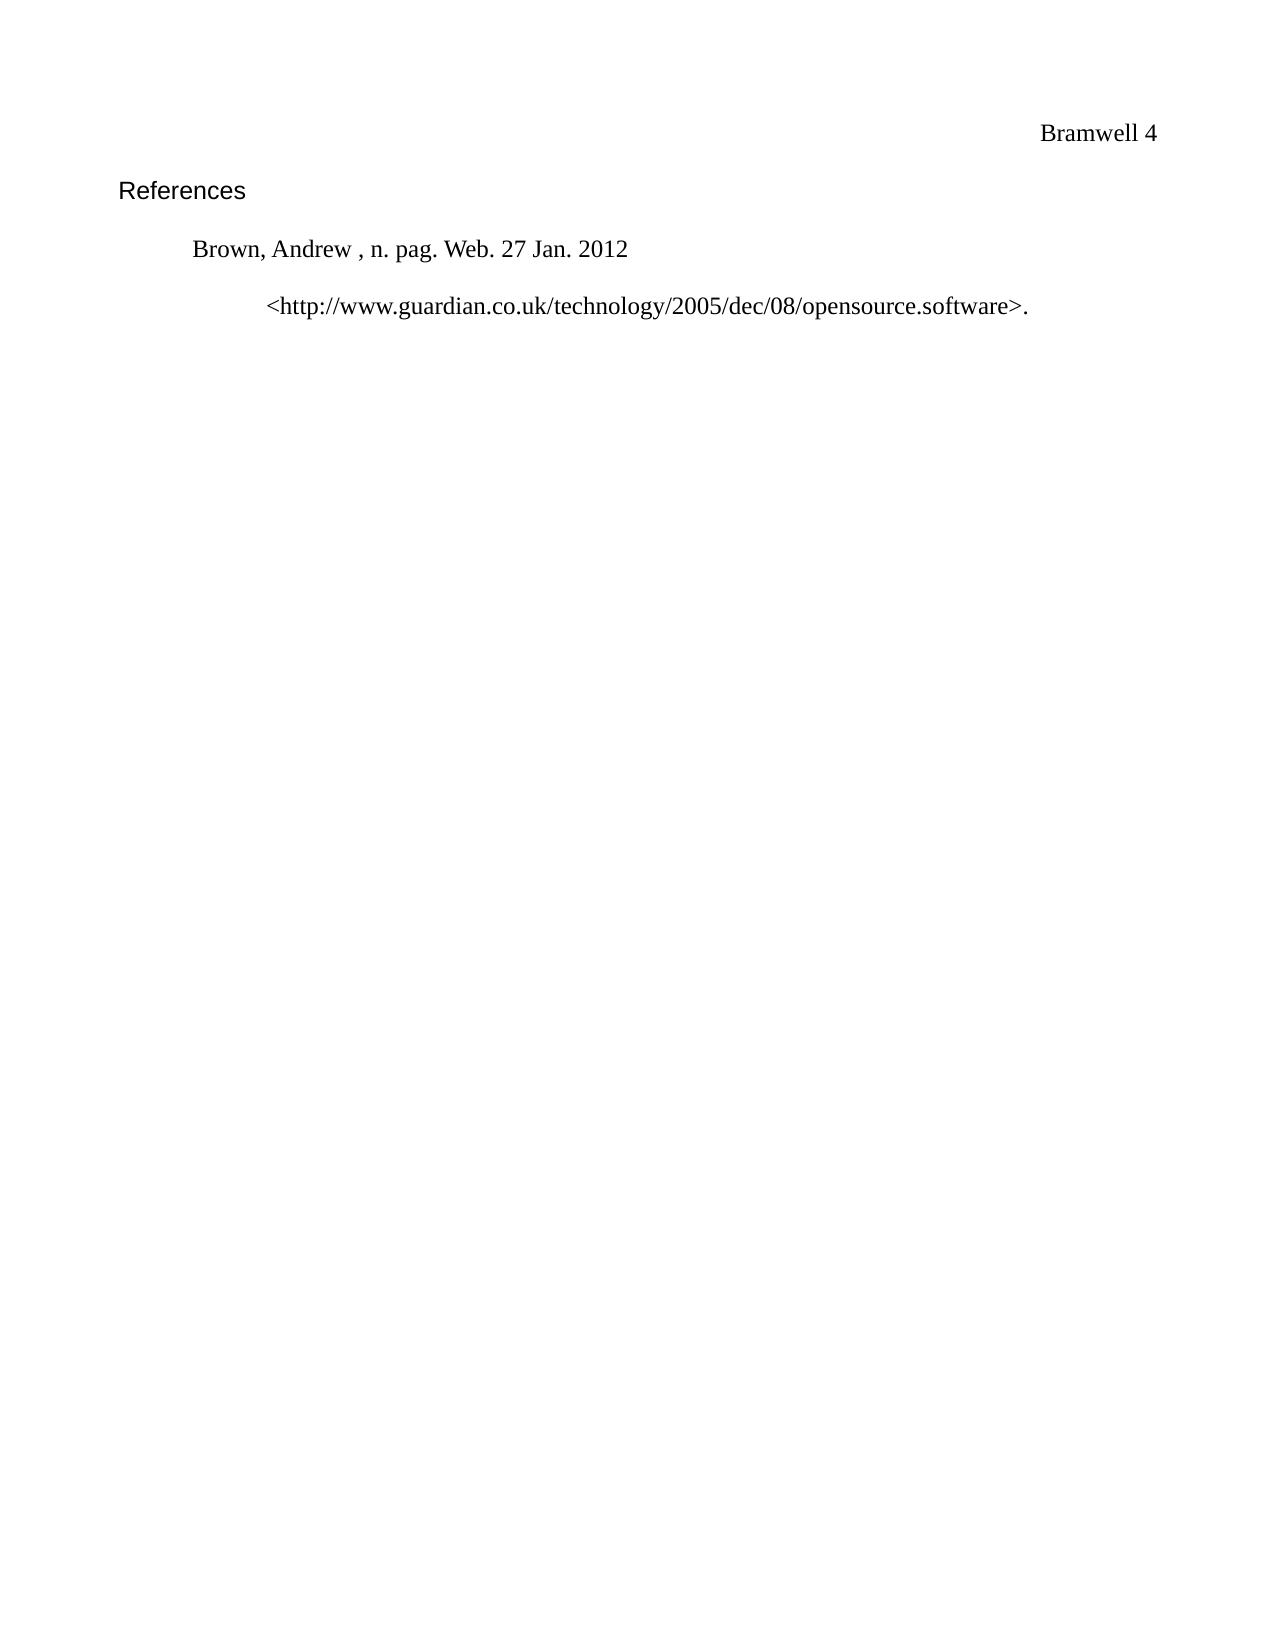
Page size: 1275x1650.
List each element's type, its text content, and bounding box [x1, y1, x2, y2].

text References [118, 176, 1157, 205]
text <http://www.guardian.co.uk/technology/2005/dec/08/opensource.software>. [118, 291, 1157, 320]
text Brown, Andrew , n. pag. Web. 27 Jan. 2012 [118, 234, 1157, 263]
